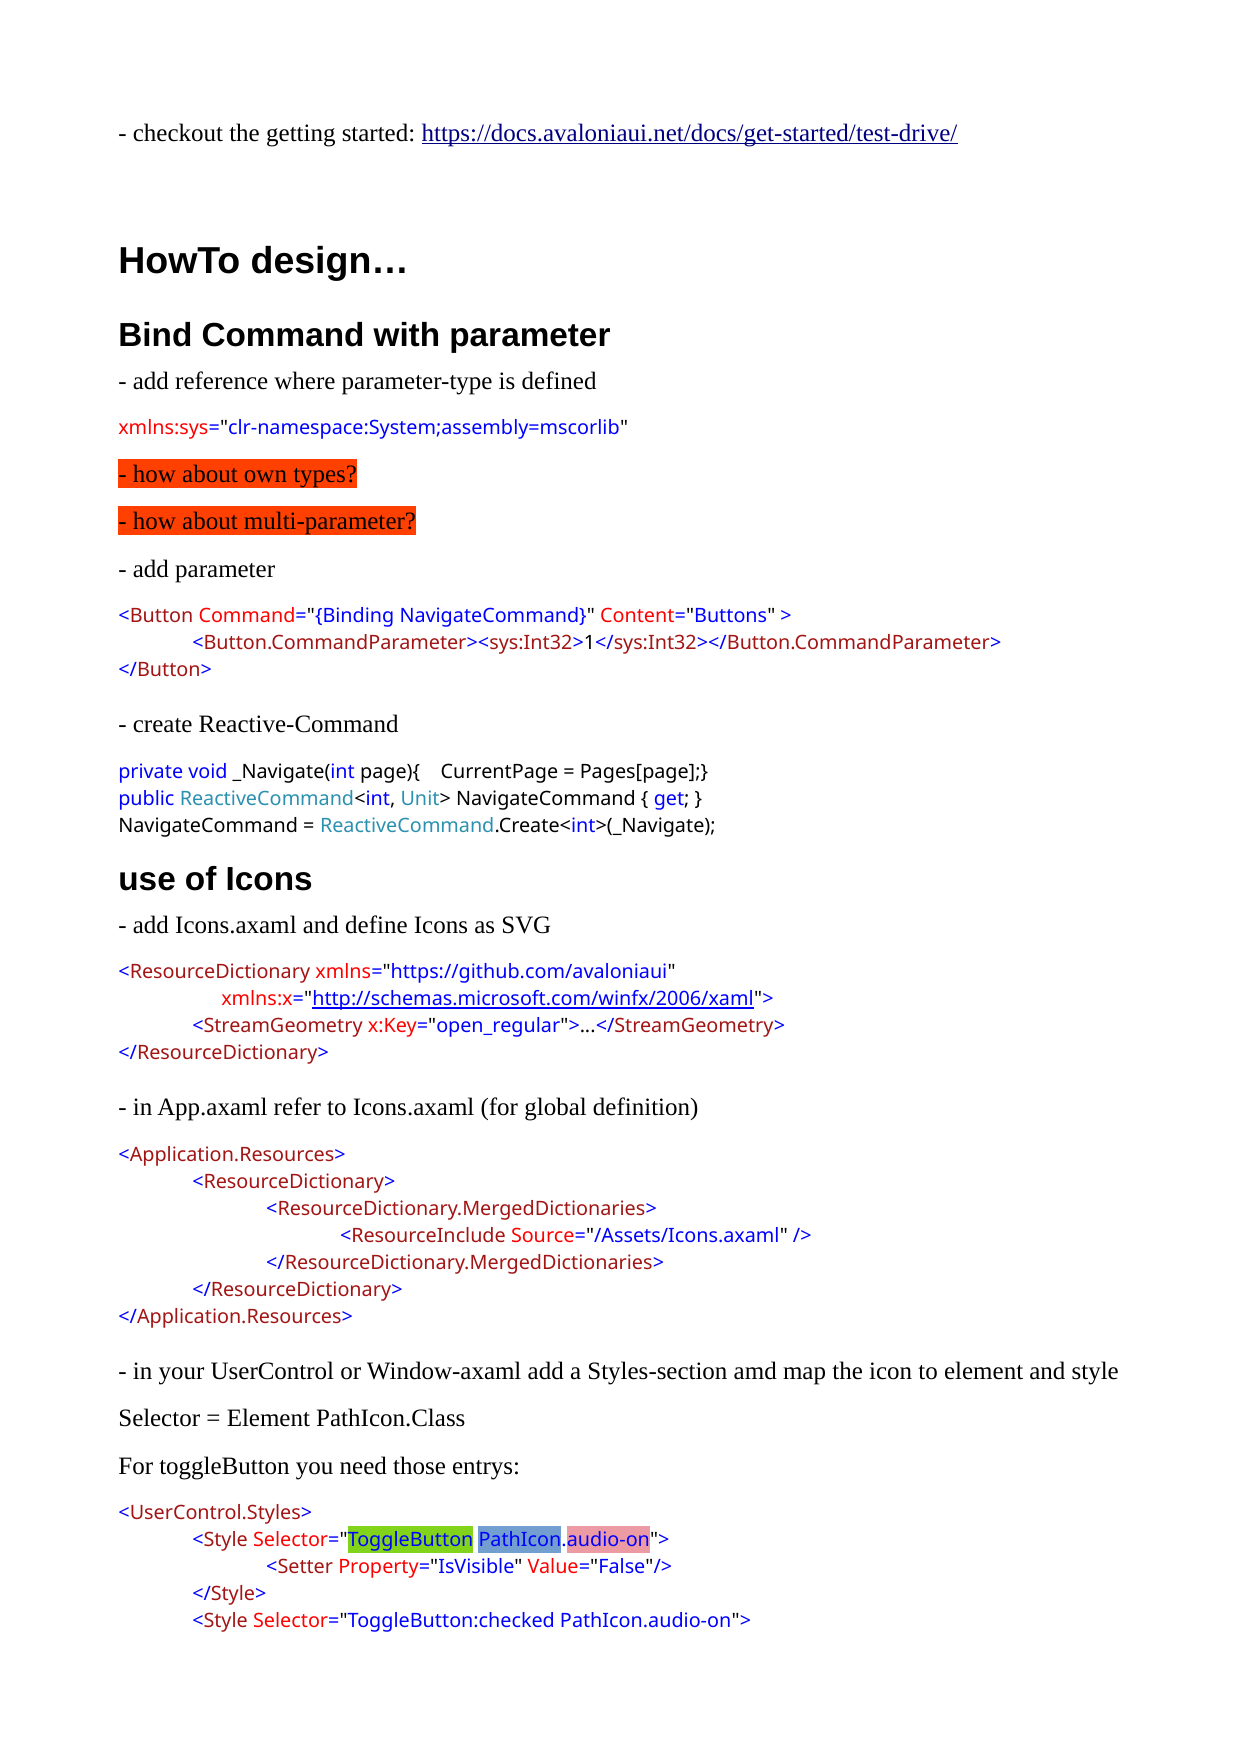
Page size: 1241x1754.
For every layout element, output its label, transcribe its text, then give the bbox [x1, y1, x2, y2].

text - add Icons.axaml and define Icons as SVG [118, 910, 1122, 939]
text <UserControl.Styles> [118, 1499, 1122, 1526]
text Selector = Element PathIcon.Class [118, 1403, 1122, 1432]
text </ResourceDictionary> [118, 1038, 1122, 1065]
text <Style Selector="ToggleButton:checked PathIcon.audio-on"> [118, 1607, 1122, 1633]
text <Button.CommandParameter><sys:Int32>1</sys:Int32></Button.CommandParameter> [118, 629, 1122, 656]
text <Button Command="{Binding NavigateCommand}" Content="Buttons" > [118, 602, 1122, 629]
text <Style Selector="ToggleButton PathIcon.audio-on"> [118, 1526, 1122, 1553]
text </Application.Resources> [118, 1302, 1122, 1329]
text NavigateCommand = ReactiveCommand.Create<int>(_Navigate); [118, 811, 1122, 838]
text xmlns:x="http://schemas.microsoft.com/winfx/2006/xaml"> [118, 984, 1122, 1011]
text - how about multi-parameter? [118, 506, 1122, 535]
text </Button> [118, 656, 1122, 683]
text private void _Navigate(int page){ CurrentPage = Pages[page];} [118, 757, 1122, 784]
text - add parameter [118, 554, 1122, 583]
text <ResourceDictionary.MergedDictionaries> [118, 1194, 1122, 1221]
text <Application.Resources> [118, 1140, 1122, 1167]
subtitle Bind Command with parameter [118, 315, 1122, 353]
text - create Reactive-Command [118, 709, 1122, 738]
text public ReactiveCommand<int, Unit> NavigateCommand { get; } [118, 784, 1122, 811]
text - checkout the getting started: https://docs.avaloniaui.net/docs/get-started/test-drive/ [118, 118, 1122, 147]
text - add reference where parameter-type is defined [118, 366, 1122, 394]
text </Style> [118, 1579, 1122, 1607]
text <ResourceInclude Source="/Assets/Icons.axaml" /> [118, 1221, 1122, 1248]
text <ResourceDictionary xmlns="https://github.com/avaloniaui" [118, 957, 1122, 984]
subtitle use of Icons [118, 859, 1122, 897]
text For toggleButton you need those entrys: [118, 1451, 1122, 1480]
text </ResourceDictionary.MergedDictionaries> [118, 1248, 1122, 1275]
text <StreamGeometry x:Key="open_regular">...</StreamGeometry> [118, 1011, 1122, 1038]
text xmlns:sys="clr-namespace:System;assembly=mscorlib" [118, 413, 1122, 440]
text - how about own types? [118, 459, 1122, 488]
text <Setter Property="IsVisible" Value="False"/> [118, 1553, 1122, 1579]
text - in App.axaml refer to Icons.axaml (for global definition) [118, 1092, 1122, 1121]
text <ResourceDictionary> [118, 1167, 1122, 1194]
text </ResourceDictionary> [118, 1275, 1122, 1302]
subtitle HowTo design… [118, 238, 1122, 281]
text - in your UserControl or Window-axaml add a Styles-section amd map the icon to element and style [118, 1356, 1122, 1384]
